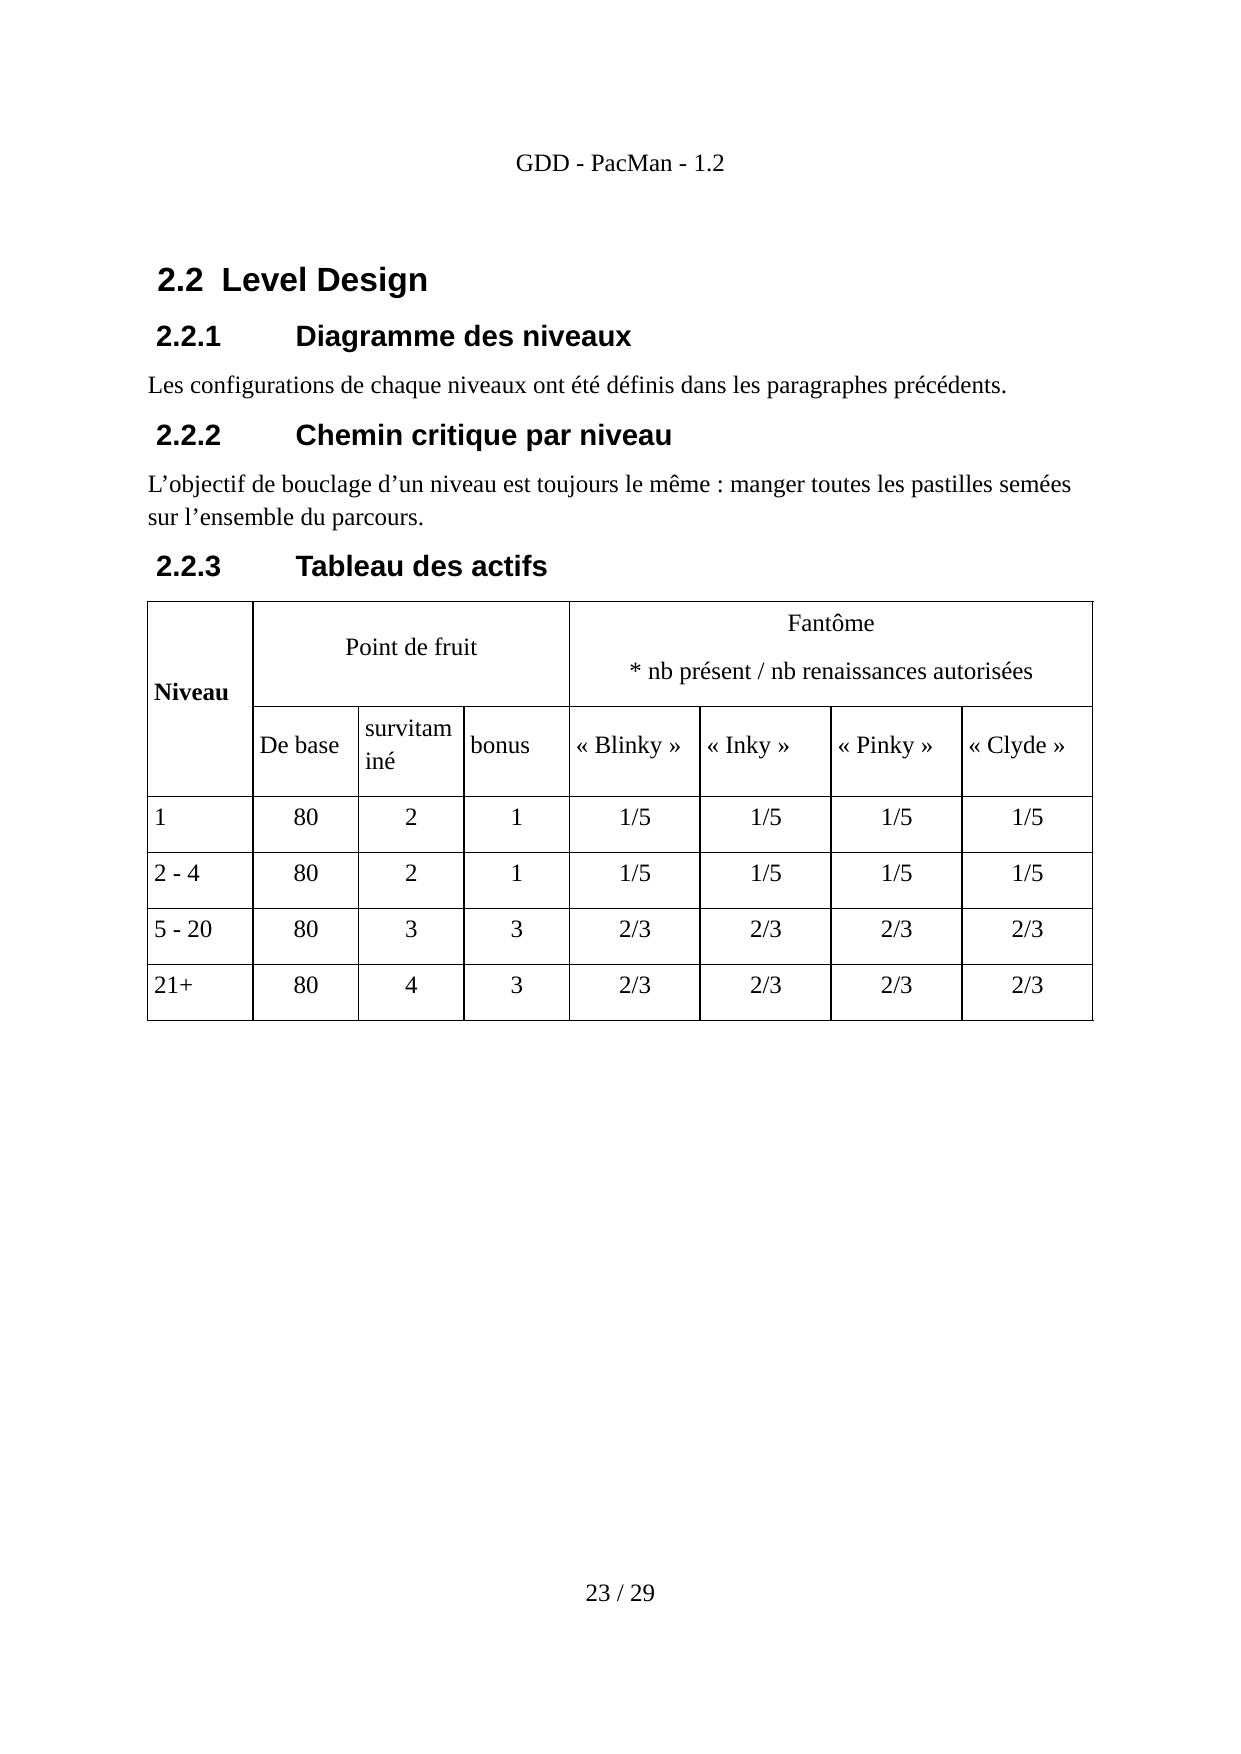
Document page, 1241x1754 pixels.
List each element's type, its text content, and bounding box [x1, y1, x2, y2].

table_cell 2/3 [832, 909, 961, 964]
table_header Fantôme * nb présent / nb renaissances autorisées [570, 602, 1092, 706]
table_cell 3 [465, 965, 569, 1020]
table_cell 3 [465, 909, 569, 964]
table_cell De base [254, 707, 358, 796]
table_cell 1 [465, 853, 569, 908]
subtitle Level Design [148, 260, 1093, 298]
table_cell 1/5 [701, 853, 830, 908]
table_cell « Pinky » [832, 707, 961, 796]
table_cell 3 [359, 909, 463, 964]
subtitle Tableau des actifs [148, 549, 1093, 583]
subtitle Diagramme des niveaux [148, 319, 1093, 352]
text Les configurations de chaque niveaux ont été définis dans les paragraphes précédents. [148, 370, 1093, 399]
table_header Niveau [148, 602, 252, 796]
table_cell 1 [465, 797, 569, 852]
table_cell 2/3 [963, 909, 1092, 964]
table_cell 80 [254, 909, 358, 964]
table_cell 2/3 [701, 965, 830, 1020]
table_cell 21+ [148, 965, 252, 1020]
table_cell 1 [148, 797, 252, 852]
table_cell 2/3 [570, 965, 699, 1020]
table_cell 5 - 20 [148, 909, 252, 964]
table_cell survitaminé [359, 707, 463, 796]
table_cell 1/5 [832, 797, 961, 852]
table_cell bonus [465, 707, 569, 796]
table_cell 2 - 4 [148, 853, 252, 908]
table_cell « Clyde » [963, 707, 1092, 796]
table_cell 2 [359, 853, 463, 908]
table_cell 1/5 [701, 797, 830, 852]
table_cell 1/5 [963, 797, 1092, 852]
table_cell 80 [254, 797, 358, 852]
table_cell 1/5 [570, 797, 699, 852]
table_cell 2 [359, 797, 463, 852]
table_cell 2/3 [701, 909, 830, 964]
table_cell 2/3 [832, 965, 961, 1020]
subtitle Chemin critique par niveau [148, 417, 1093, 451]
table_cell 80 [254, 853, 358, 908]
table_cell 1/5 [832, 853, 961, 908]
table_cell 1/5 [963, 853, 1092, 908]
table_cell 4 [359, 965, 463, 1020]
table_cell 2/3 [963, 965, 1092, 1020]
text L’objectif de bouclage d’un niveau est toujours le même : manger toutes les pastilles semées sur l’ensemble du parcours. [148, 469, 1093, 531]
table_cell « Blinky » [570, 707, 699, 796]
table_header Point de fruit [254, 602, 569, 706]
table_cell 80 [254, 965, 358, 1020]
table_cell « Inky » [701, 707, 830, 796]
table_cell 1/5 [570, 853, 699, 908]
table_cell 2/3 [570, 909, 699, 964]
